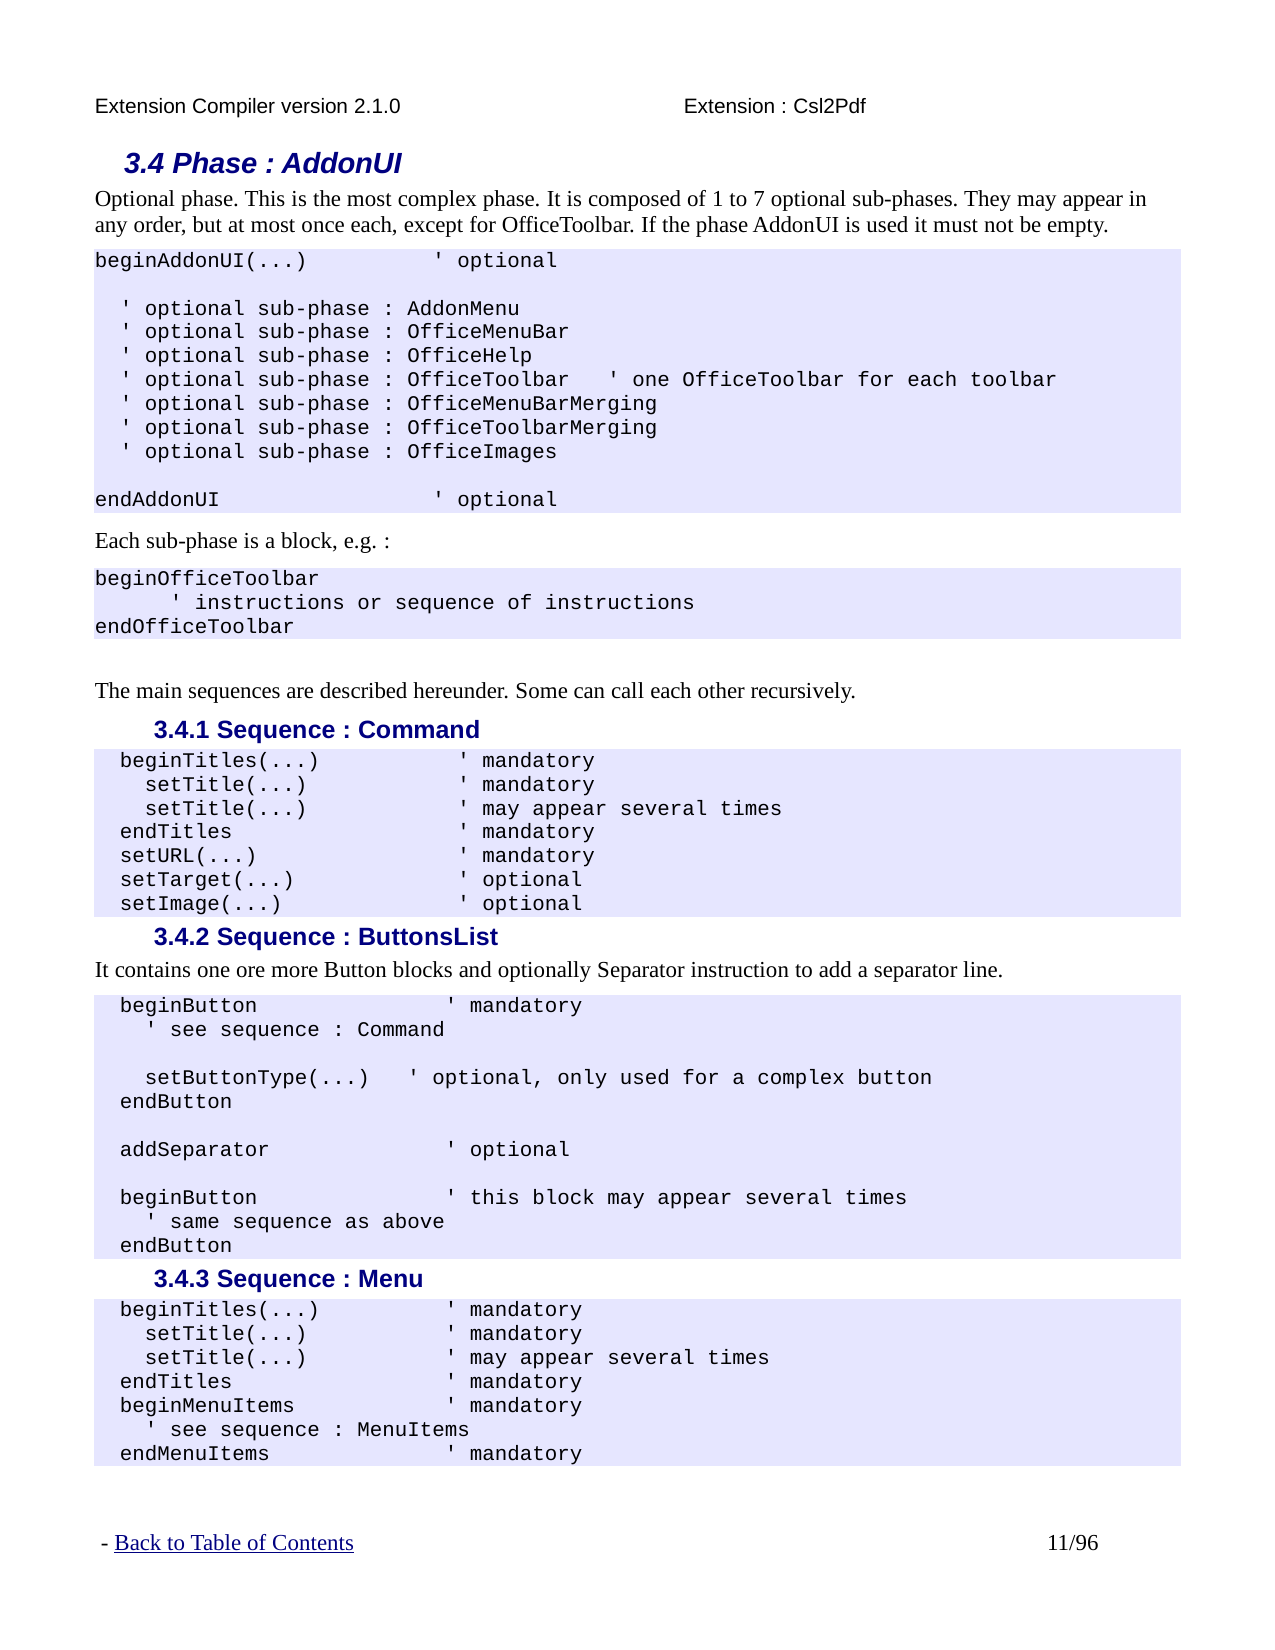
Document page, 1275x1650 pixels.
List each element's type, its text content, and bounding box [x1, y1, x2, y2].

text ' optional sub-phase : AddonMenu [94, 297, 1181, 321]
text ' optional sub-phase : OfficeToolbarMerging [94, 417, 1181, 441]
text ' optional sub-phase : OfficeToolbar ' one OfficeToolbar for each toolbar [94, 369, 1181, 393]
text ' optional sub-phase : OfficeMenuBarMerging [94, 393, 1181, 417]
text beginButton ' this block may appear several times [94, 1187, 1181, 1211]
text beginMenuItems ' mandatory [94, 1394, 1181, 1418]
text endButton [94, 1235, 1181, 1259]
text ' same sequence as above [94, 1211, 1181, 1235]
text The main sequences are described hereunder. Some can call each other recursively. [94, 678, 1181, 703]
text setTarget(...) ' optional [94, 869, 1181, 893]
text endButton [94, 1091, 1181, 1115]
text endTitles ' mandatory [94, 1371, 1181, 1394]
text endTitles ' mandatory [94, 821, 1181, 845]
subtitle Sequence : ButtonsList [153, 923, 1181, 951]
subtitle Sequence : Menu [153, 1265, 1181, 1293]
text setTitle(...) ' mandatory [94, 773, 1181, 797]
text setTitle(...) ' mandatory [94, 1323, 1181, 1347]
text ' optional sub-phase : OfficeMenuBar [94, 321, 1181, 345]
text ' optional sub-phase : OfficeImages [94, 441, 1181, 465]
text Each sub-phase is a block, e.g. : [94, 528, 1181, 553]
text Optional phase. This is the most complex phase. It is composed of 1 to 7 optional sub-phases. They may appear in any order, but at most once each, except for OfficeToolbar. If the phase AddonUI is used it must not be empty. [94, 186, 1181, 237]
text beginAddonUI(...) ' optional [94, 249, 1181, 273]
text beginOfficeToolbar [94, 568, 1181, 592]
text addSeparator ' optional [94, 1139, 1181, 1163]
text ' optional sub-phase : OfficeHelp [94, 345, 1181, 369]
subtitle Phase : AddonUI [124, 147, 1181, 180]
text beginTitles(...) ' mandatory [94, 749, 1181, 773]
text ' see sequence : Command [94, 1019, 1181, 1043]
text setURL(...) ' mandatory [94, 845, 1181, 869]
text It contains one ore more Button blocks and optionally Separator instruction to add a separator line. [94, 957, 1181, 983]
subtitle Sequence : Command [153, 716, 1181, 744]
text setImage(...) ' optional [94, 893, 1181, 917]
text endOfficeToolbar [94, 616, 1181, 639]
text ' instructions or sequence of instructions [94, 592, 1181, 616]
text beginButton ' mandatory [94, 995, 1181, 1019]
text setTitle(...) ' may appear several times [94, 1347, 1181, 1371]
text setTitle(...) ' may appear several times [94, 797, 1181, 821]
text ' see sequence : MenuItems [94, 1418, 1181, 1442]
text endAddonUI ' optional [94, 489, 1181, 513]
text endMenuItems ' mandatory [94, 1442, 1181, 1466]
text beginTitles(...) ' mandatory [94, 1299, 1181, 1323]
text setButtonType(...) ' optional, only used for a complex button [94, 1067, 1181, 1091]
